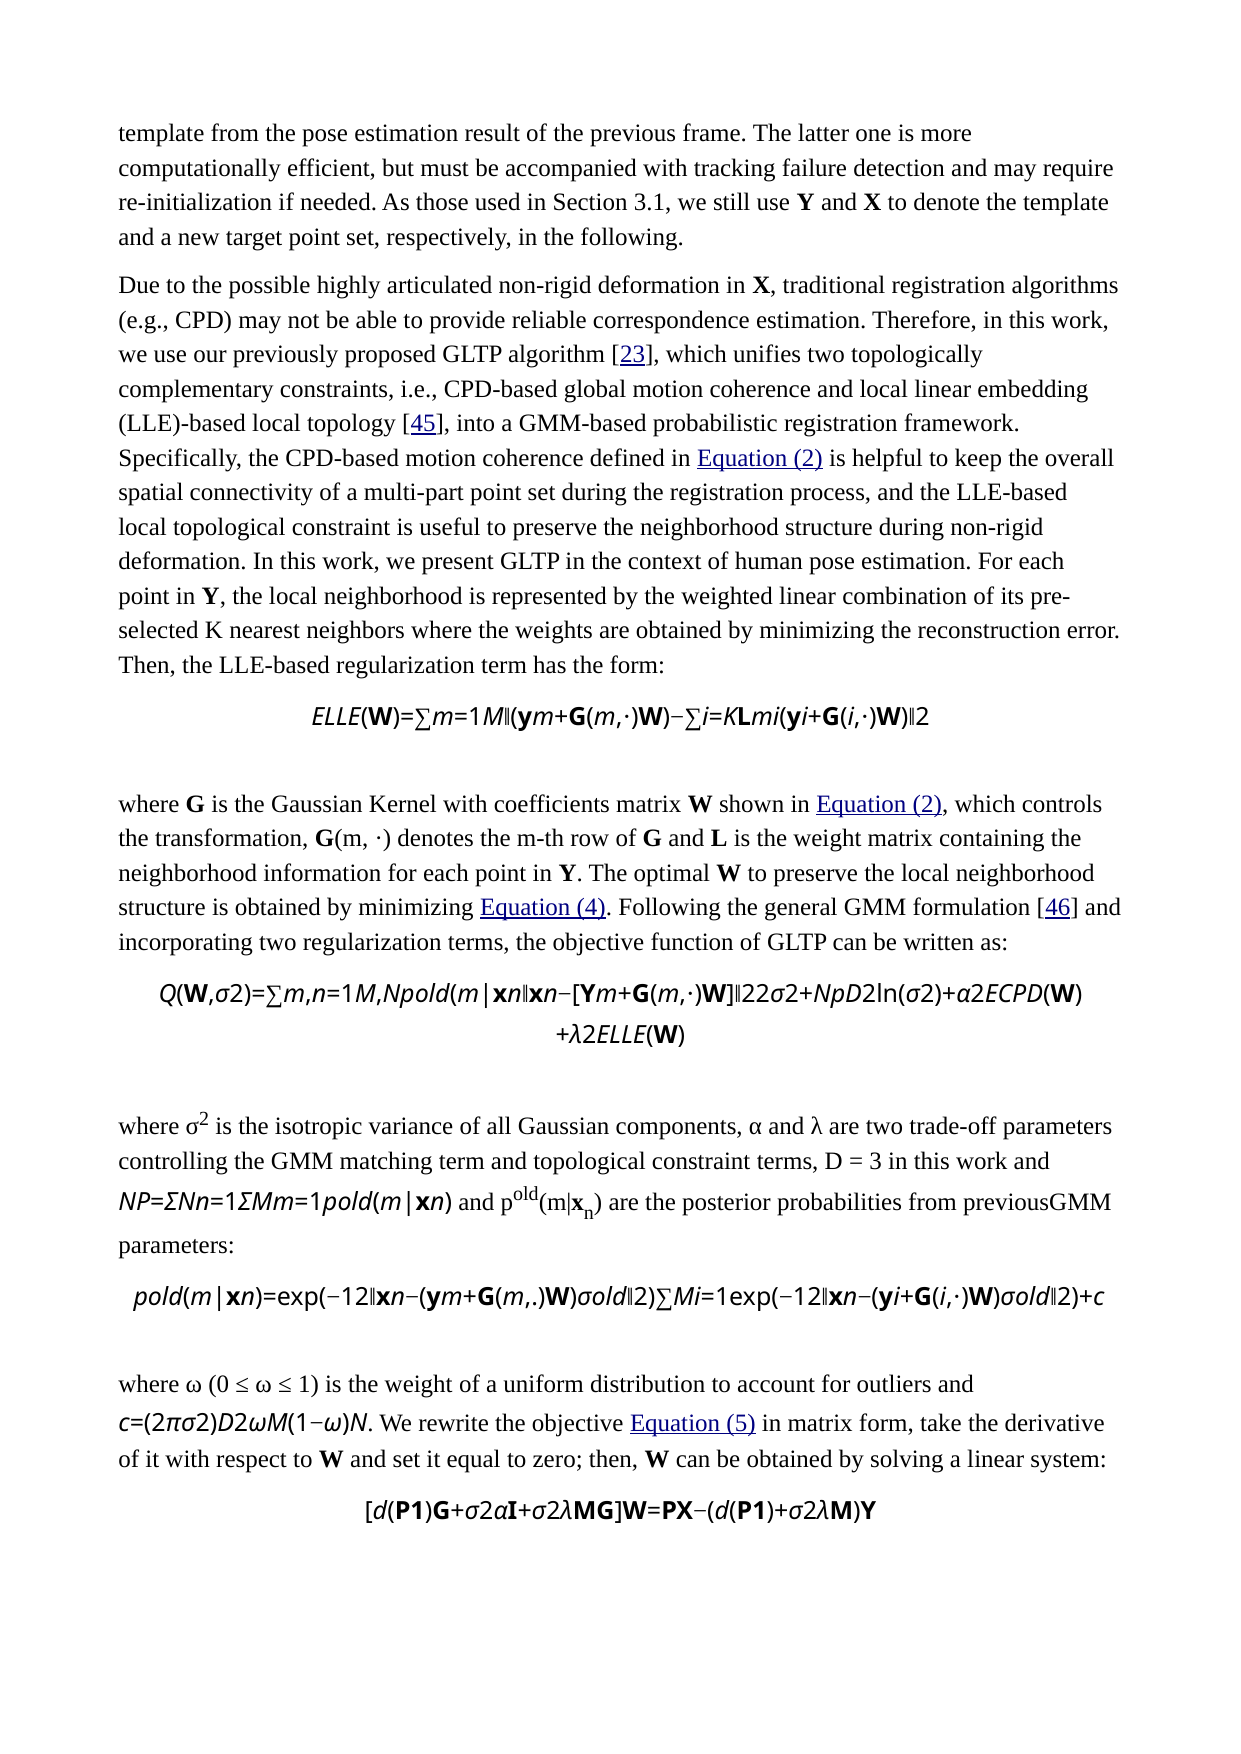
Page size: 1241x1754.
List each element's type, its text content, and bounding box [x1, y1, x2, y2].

text Due to the possible highly articulated non-rigid deformation in X, traditional registration algorithms (e.g., CPD) may not be able to provide reliable correspondence estimation. Therefore, in this work, we use our previously proposed GLTP algorithm [23], which unifies two topologically complementary constraints, i.e., CPD-based global motion coherence and local linear embedding (LLE)-based local topology [45], into a GMM-based probabilistic registration framework. Specifically, the CPD-based motion coherence defined in Equation (2) is helpful to keep the overall spatial connectivity of a multi-part point set during the registration process, and the LLE-based local topological constraint is useful to preserve the neighborhood structure during non-rigid deformation. In this work, we present GLTP in the context of human pose estimation. For each point in Y, the local neighborhood is represented by the weighted linear combination of its pre-selected K nearest neighbors where the weights are obtained by minimizing the reconstruction error. Then, the LLE-based regularization term has the form: [118, 271, 1122, 679]
text pold(m|xn)=exp(−12‖xn−(ym+G(m,.)W)σold‖2)∑Mi=1exp(−12‖xn−(yi+G(i,⋅)W)σold‖2)+c [118, 1279, 1122, 1313]
text where σ2 is the isotropic variance of all Gaussian components, α and λ are two trade-off parameters controlling the GMM matching term and topological constraint terms, D = 3 in this work and NP=ΣNn=1ΣMm=1pold(m|xn) and pold(m|xn) are the posterior probabilities from previousGMM parameters: [118, 1107, 1122, 1258]
text [d(P1)G+σ2αI+σ2λMG]W=PX−(d(P1)+σ2λM)Y [118, 1493, 1122, 1527]
text ELLE(W)=∑m=1M‖(ym+G(m,⋅)W)−∑i=KLmi(yi+G(i,⋅)W)‖2 [118, 699, 1122, 733]
text template from the pose estimation result of the previous frame. The latter one is more computationally efficient, but must be accompanied with tracking failure detection and may require re-initialization if needed. As those used in Section 3.1, we still use Y and X to denote the template and a new target point set, respectively, in the following. [118, 118, 1122, 250]
text where ω (0 ≤ ω ≤ 1) is the weight of a uniform distribution to account for outliers and c=(2πσ2)D2ωM(1−ω)N. We rewrite the objective Equation (5) in matrix form, take the derivative of it with respect to W and set it equal to zero; then, W can be obtained by solving a linear system: [118, 1369, 1122, 1473]
text where G is the Gaussian Kernel with coefficients matrix W shown in Equation (2), which controls the transformation, G(m, ·) denotes the m-th row of G and L is the weight matrix containing the neighborhood information for each point in Y. The optimal W to preserve the local neighborhood structure is obtained by minimizing Equation (4). Following the general GMM formulation [46] and incorporating two regularization terms, the objective function of GLTP can be written as: [118, 789, 1122, 956]
text Q(W,σ2)=∑m,n=1M,Npold(m|xn‖xn−[Ym+G(m,⋅)W]‖22σ2+NpD2ln(σ2)+α2ECPD(W)+λ2ELLE(W) [118, 976, 1122, 1051]
